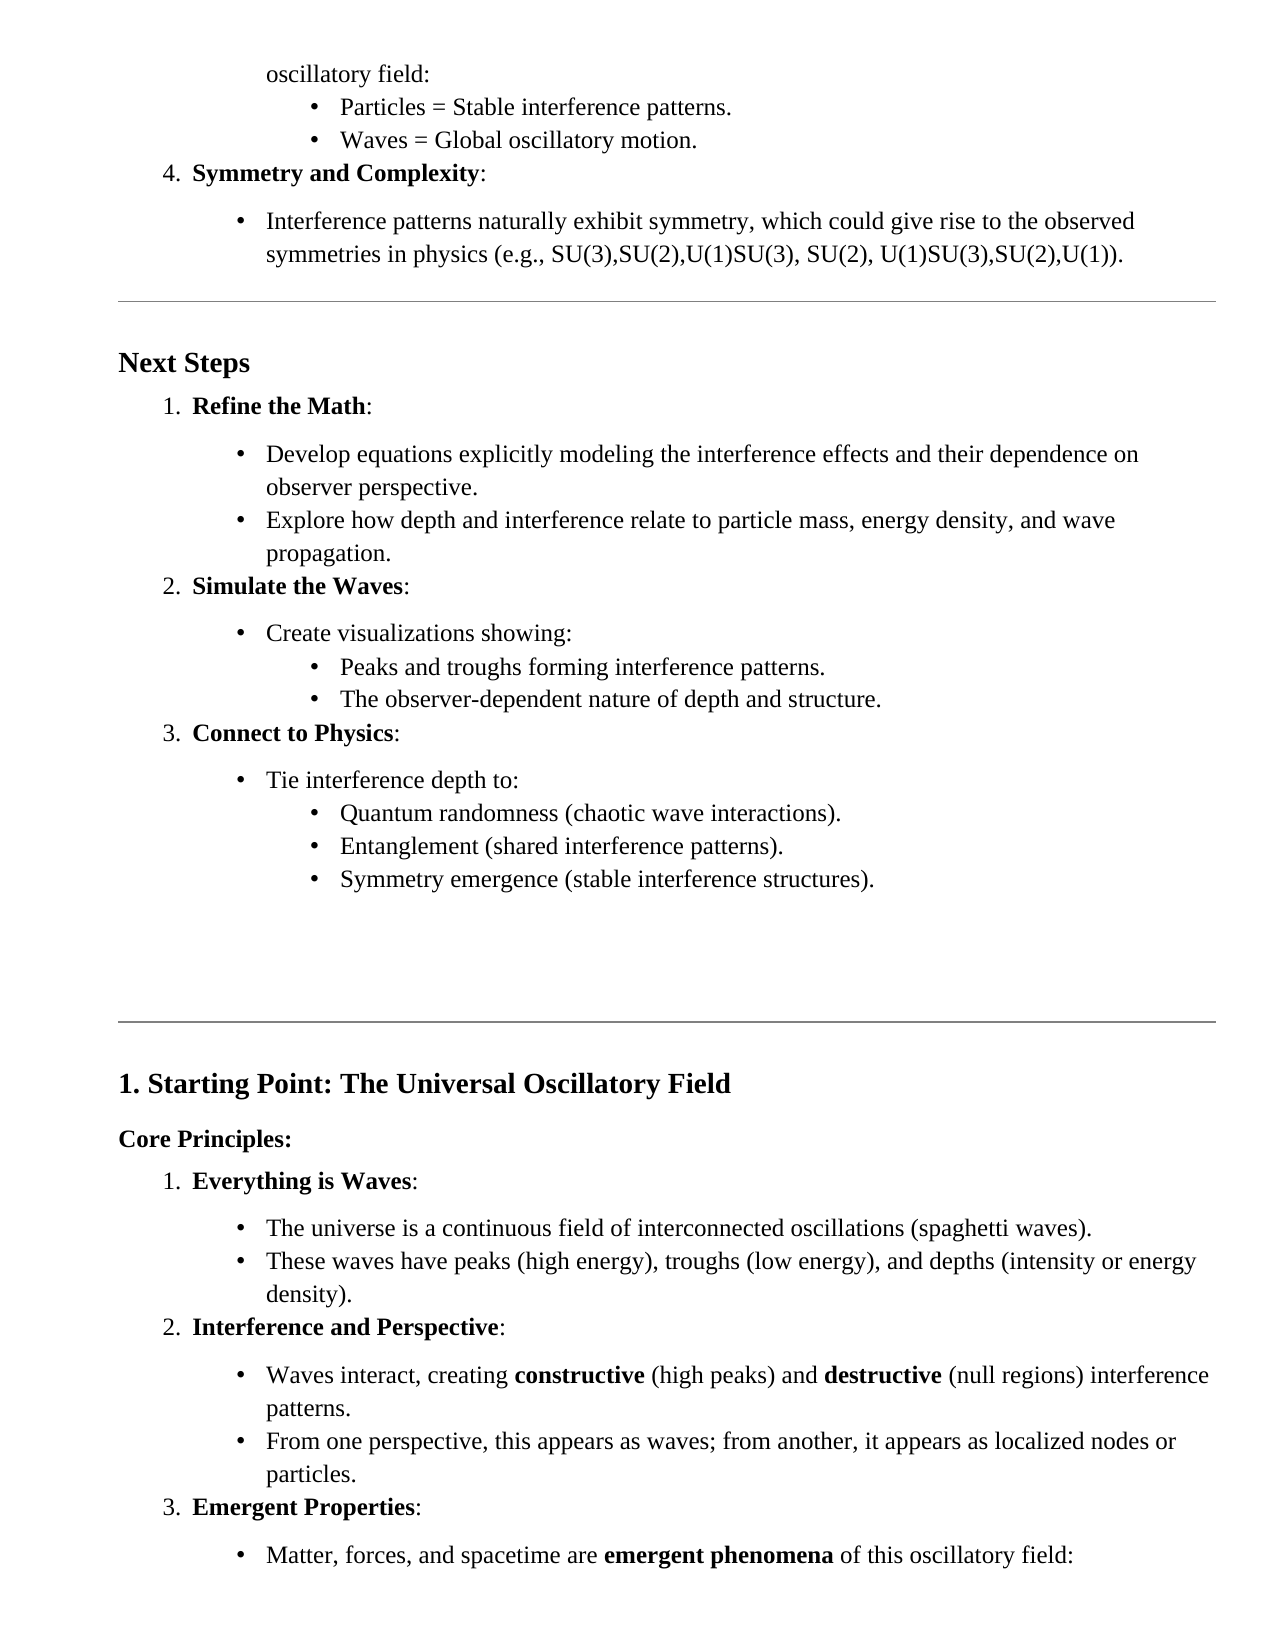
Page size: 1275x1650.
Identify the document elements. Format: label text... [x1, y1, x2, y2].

list Explore how depth and interference relate to particle mass, energy density, and wave propagation. [236, 505, 1216, 567]
list Refine the Math: [162, 391, 1216, 420]
list Quantum randomness (chaotic wave interactions). [310, 798, 1216, 827]
list Particles = Stable interference patterns. [310, 92, 1216, 121]
list Entanglement (shared interference patterns). [310, 831, 1216, 860]
subtitle Next Steps [118, 345, 1216, 379]
list Interference patterns naturally exhibit symmetry, which could give rise to the observed symmetries in physics (e.g., SU(3),SU(2),U(1)SU(3), SU(2), U(1)SU(3),SU(2),U(1)). [236, 206, 1216, 267]
list Everything is Waves: [162, 1166, 1216, 1194]
list Symmetry and Complexity: [162, 158, 1216, 187]
list Interference and Perspective: [162, 1312, 1216, 1341]
list These waves have peaks (high energy), troughs (low energy), and depths (intensity or energy density). [236, 1246, 1216, 1308]
list Develop equations explicitly modeling the interference effects and their dependence on observer perspective. [236, 439, 1216, 501]
list Symmetry emergence (stable interference structures). [310, 864, 1216, 893]
list Waves interact, creating constructive (high peaks) and destructive (null regions) interference patterns. [236, 1360, 1216, 1422]
subtitle 1. Starting Point: The Universal Oscillatory Field [118, 1066, 1216, 1099]
list The universe is a continuous field of interconnected oscillations (spaghetti waves). [236, 1213, 1216, 1242]
subtitle Core Principles: [118, 1124, 1216, 1153]
list Connect to Physics: [162, 718, 1216, 746]
list Emergent Properties: [162, 1492, 1216, 1521]
list oscillatory field: [236, 59, 1216, 88]
list The observer-dependent nature of depth and structure. [310, 684, 1216, 713]
list Matter, forces, and spacetime are emergent phenomena of this oscillatory field: [236, 1540, 1216, 1568]
list Create visualizations showing: [236, 618, 1216, 647]
list Simulate the Waves: [162, 571, 1216, 600]
list Tie interference depth to: [236, 765, 1216, 794]
list From one perspective, this appears as waves; from another, it appears as localized nodes or particles. [236, 1426, 1216, 1488]
list Waves = Global oscillatory motion. [310, 125, 1216, 154]
list Peaks and troughs forming interference patterns. [310, 652, 1216, 680]
